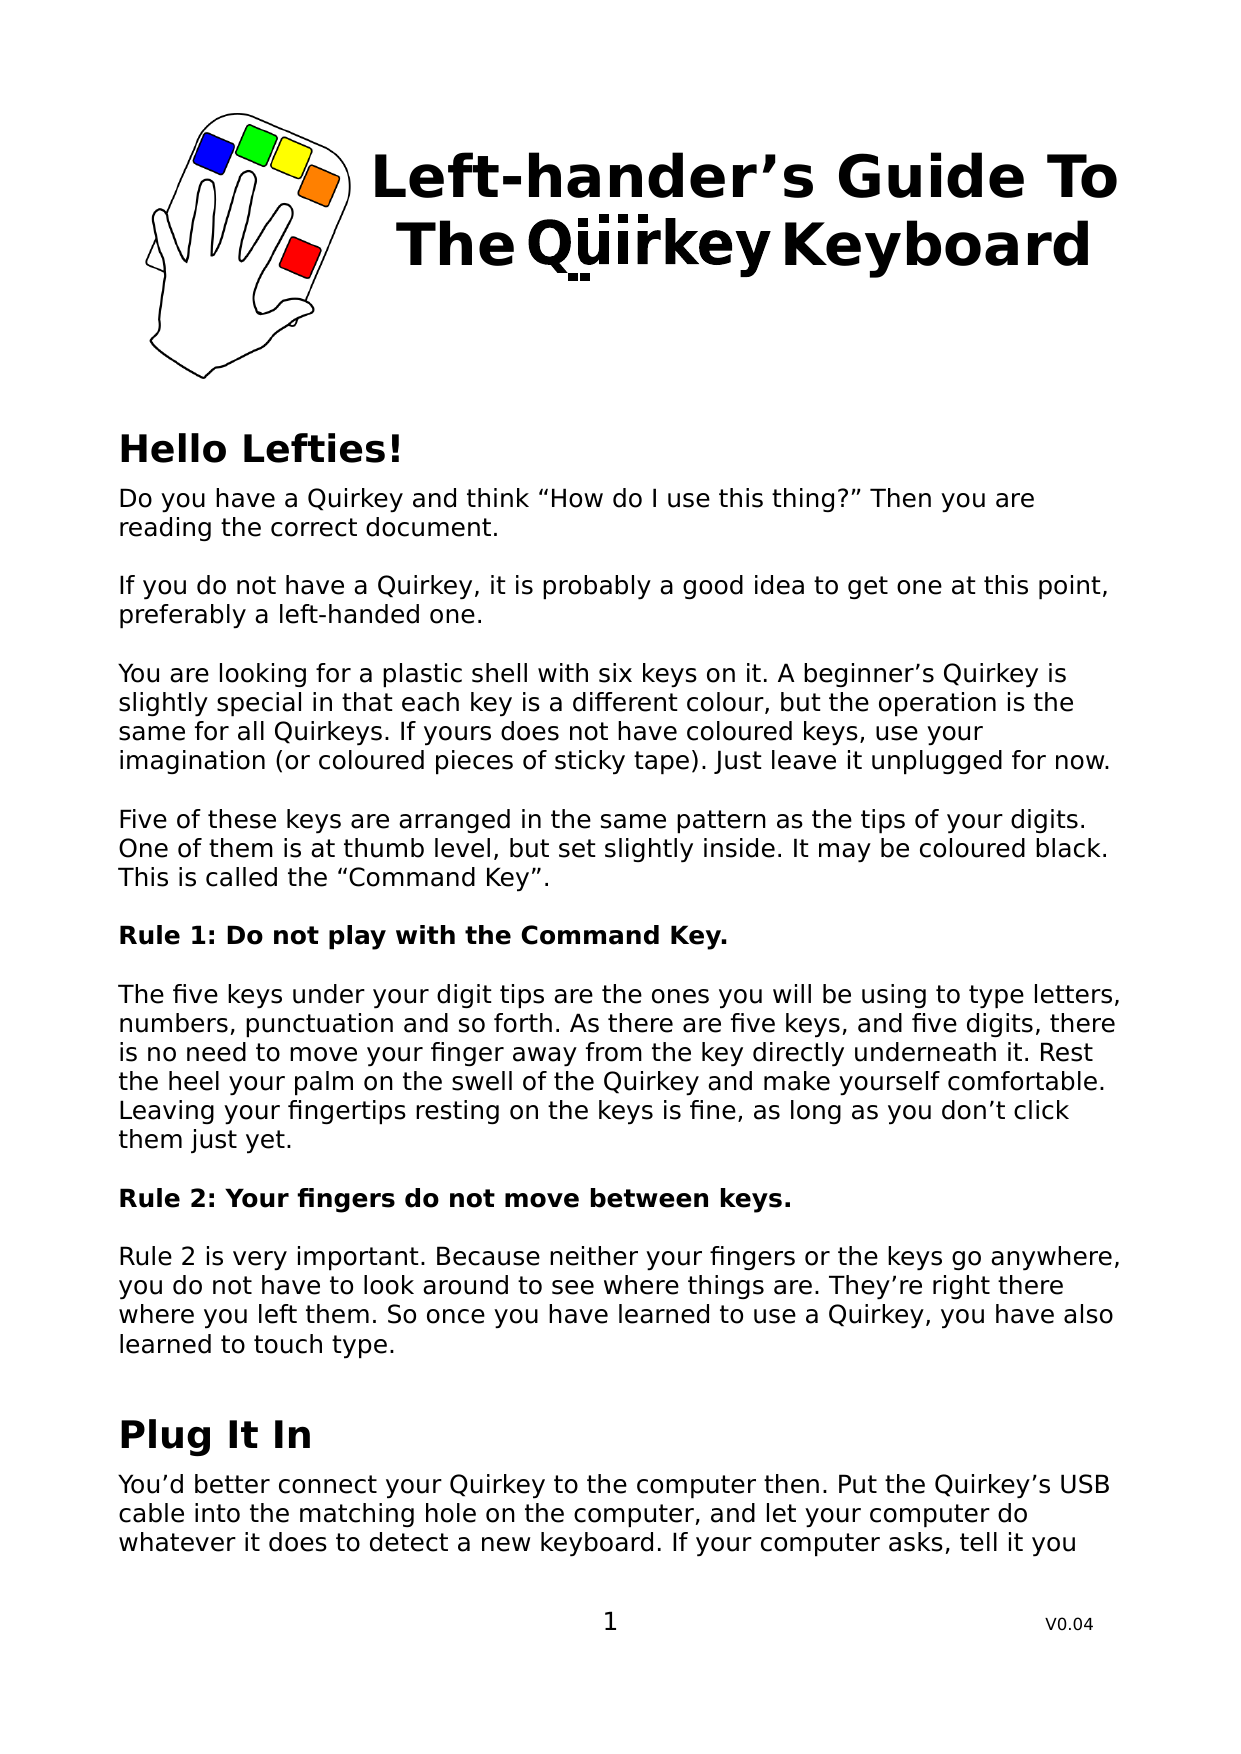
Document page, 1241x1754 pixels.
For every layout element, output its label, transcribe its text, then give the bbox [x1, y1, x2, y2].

text Do you have a Quirkey and think “How do I use this thing?” Then you are reading the correct document. [118, 484, 1122, 542]
subtitle Plug It In [118, 1413, 1122, 1457]
title Left-hander’s Guide To The Keyboard [368, 143, 1122, 279]
text Rule 2: Your fingers do not move between keys. [118, 1155, 1122, 1213]
text You are looking for a plastic shell with six keys on it. A beginner’s Quirkey is slightly special in that each key is a different colour, but the operation is the same for all Quirkeys. If yours does not have coloured keys, use your imagination (or coloured pieces of sticky tape). Just leave it unplugged for now. [118, 659, 1122, 776]
text Rule 2 is very important. Because neither your fingers or the keys go anywhere, you do not have to look around to see where things are. They’re right there where you left them. So once you have learned to use a Quirkey, you have also learned to touch type. [118, 1242, 1122, 1359]
text Rule 1: Do not play with the Command Key. [118, 921, 1122, 951]
text If you do not have a Quirkey, it is probably a good idea to get one at this point, preferably a left-handed one. [118, 571, 1122, 630]
text The five keys under your digit tips are the ones you will be using to type letters, numbers, punctuation and so forth. As there are five keys, and five digits, there is no need to move your finger away from the key directly underneath it. Rest the heel your palm on the swell of the Quirkey and make yourself comfortable. Leaving your fingertips resting on the keys is fine, as long as you don’t click them just yet. [118, 980, 1122, 1155]
subtitle Hello Lefties! [118, 427, 1122, 471]
picture [121, 107, 368, 384]
text Five of these keys are arranged in the same pattern as the tips of your digits. One of them is at thumb level, but set slightly inside. It may be coloured black. This is called the “Command Key”. [118, 805, 1122, 892]
text You’d better connect your Quirkey to the computer then. Put the Quirkey’s USB cable into the matching hole on the computer, and let your computer do whatever it does to detect a new keyboard. If your computer asks, tell it you [118, 1470, 1122, 1557]
